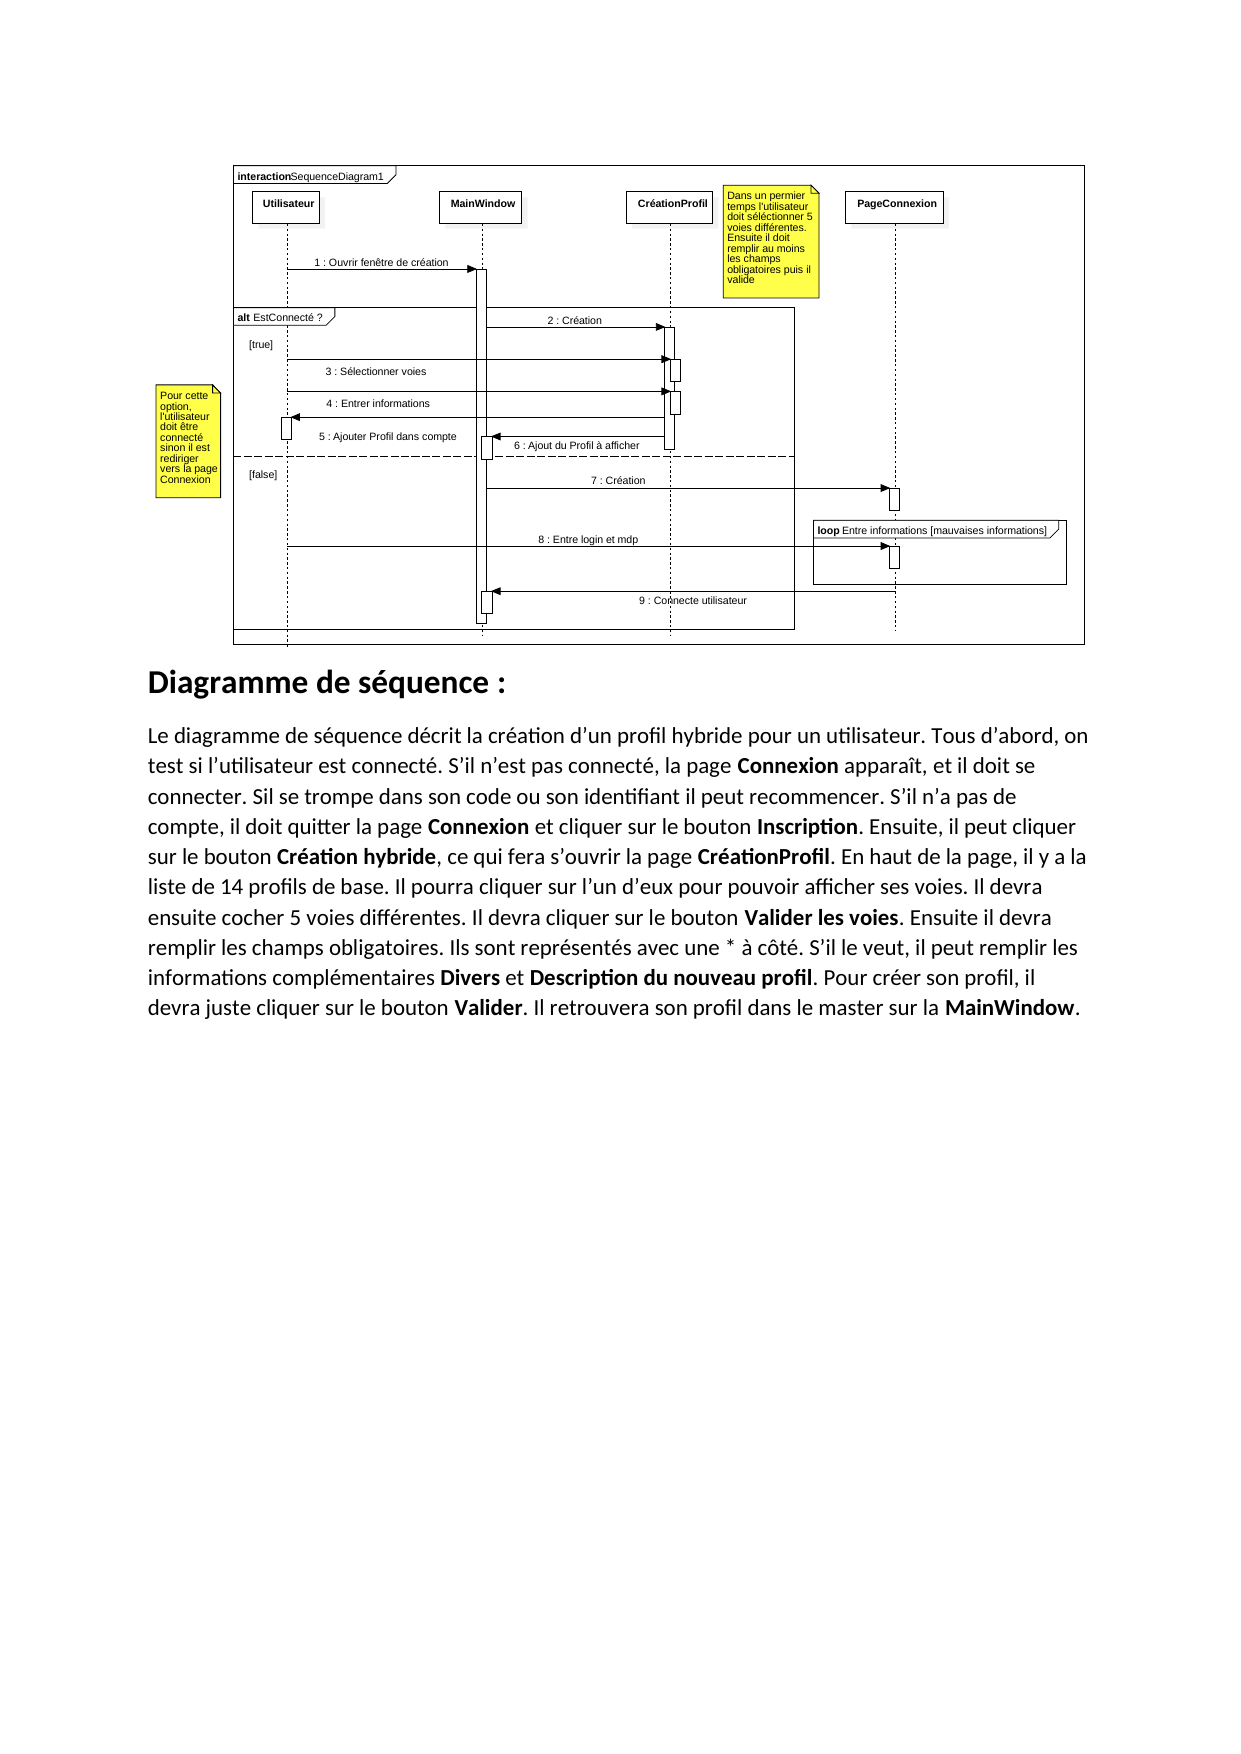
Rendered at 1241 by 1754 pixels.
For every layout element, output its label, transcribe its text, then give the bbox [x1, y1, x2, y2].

text Le diagramme de séquence décrit la création d’un profil hybride pour un utilisateur. Tous d’abord, on test si l’utilisateur est connecté. S’il n’est pas connecté, la page Connexion apparaît, et il doit se connecter. Sil se trompe dans son code ou son identifiant il peut recommencer. S’il n’a pas de compte, il doit quitter la page Connexion et cliquer sur le bouton Inscription. Ensuite, il peut cliquer sur le bouton Création hybride, ce qui fera s’ouvrir la page CréationProfil. En haut de la page, il y a la liste de 14 profils de base. Il pourra cliquer sur l’un d’eux pour pouvoir afficher ses voies. Il devra ensuite cocher 5 voies différentes. Il devra cliquer sur le bouton Valider les voies. Ensuite il devra remplir les champs obligatoires. Ils sont représentés avec une * à côté. S’il le veut, il peut remplir les informations complémentaires Divers et Description du nouveau profil. Pour créer son profil, il devra juste cliquer sur le bouton Valider. Il retrouvera son profil dans le master sur la MainWindow. [148, 721, 1093, 1021]
text Diagramme de séquence : [148, 148, 1093, 702]
